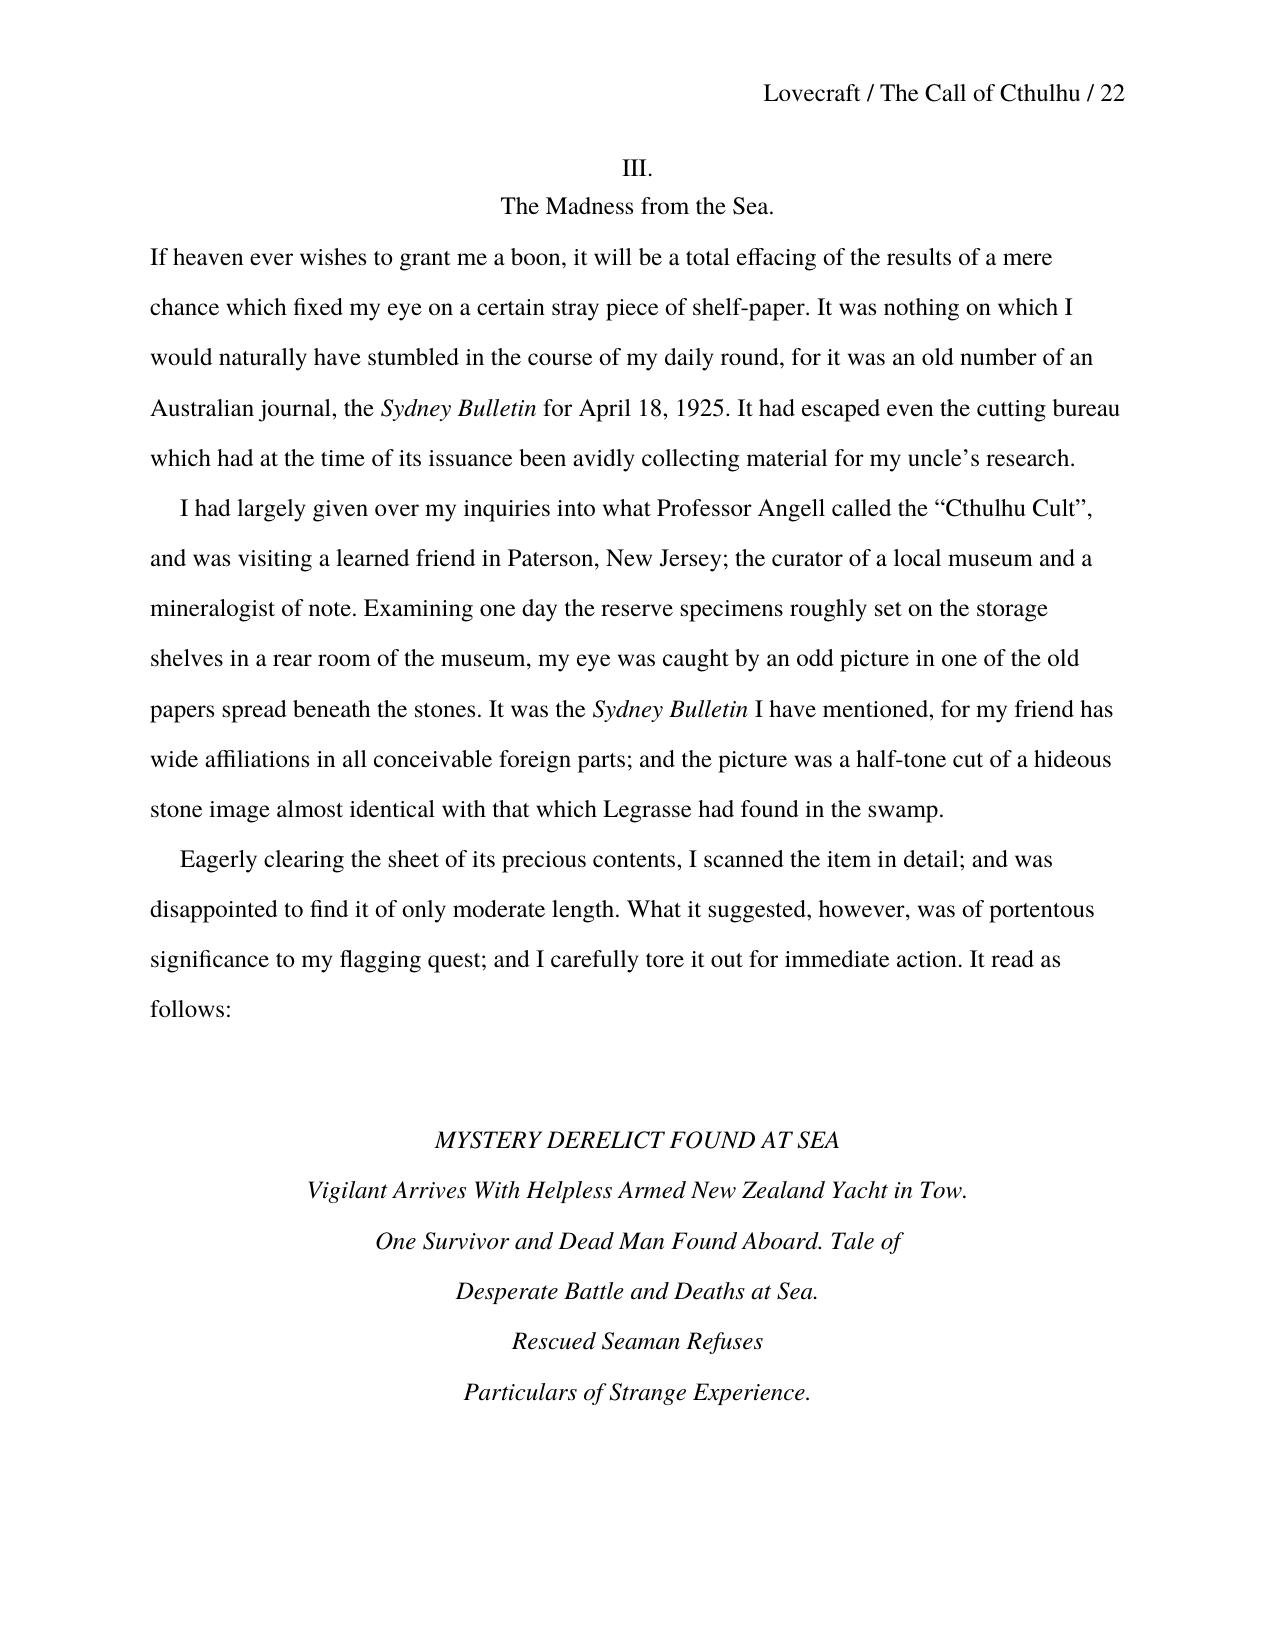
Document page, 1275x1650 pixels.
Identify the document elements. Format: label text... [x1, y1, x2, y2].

text I had largely given over my inquiries into what Professor Angell called the “Cthulhu Cult”, and was visiting a learned friend in Paterson, New Jersey; the curator of a local museum and a mineralogist of note. Examining one day the reserve specimens roughly set on the storage shelves in a rear room of the museum, my eye was caught by an odd picture in one of the old papers spread beneath the stones. It was the Sydney Bulletin I have mentioned, for my friend has wide affiliations in all conceivable foreign parts; and the picture was a half-tone cut of a hideous stone image almost identical with that which Legrasse had found in the swamp. [150, 490, 1125, 824]
text If heaven ever wishes to grant me a boon, it will be a total effacing of the results of a mere chance which fixed my eye on a certain stray piece of shelf-paper. It was nothing on which I would naturally have stumbled in the course of my daily round, for it was an old number of an Australian journal, the Sydney Bulletin for April 18, 1925. It had escaped even the cutting bureau which had at the time of its issuance been avidly collecting material for my uncle’s research. [150, 239, 1125, 473]
subtitle III. The Madness from the Sea. [150, 150, 1125, 222]
text MYSTERY DERELICT FOUND AT SEA Vigilant Arrives With Helpless Armed New Zealand Yacht in Tow. One Survivor and Dead Man Found Aboard. Tale of Desperate Battle and Deaths at Sea. Rescued Seaman Refuses Particulars of Strange Experience. [225, 1122, 1050, 1407]
text Eagerly clearing the sheet of its precious contents, I scanned the item in detail; and was disappointed to find it of only moderate length. What it suggested, however, was of portentous significance to my flagging quest; and I carefully tore it out for immediate action. It read as follows: [150, 841, 1125, 1025]
